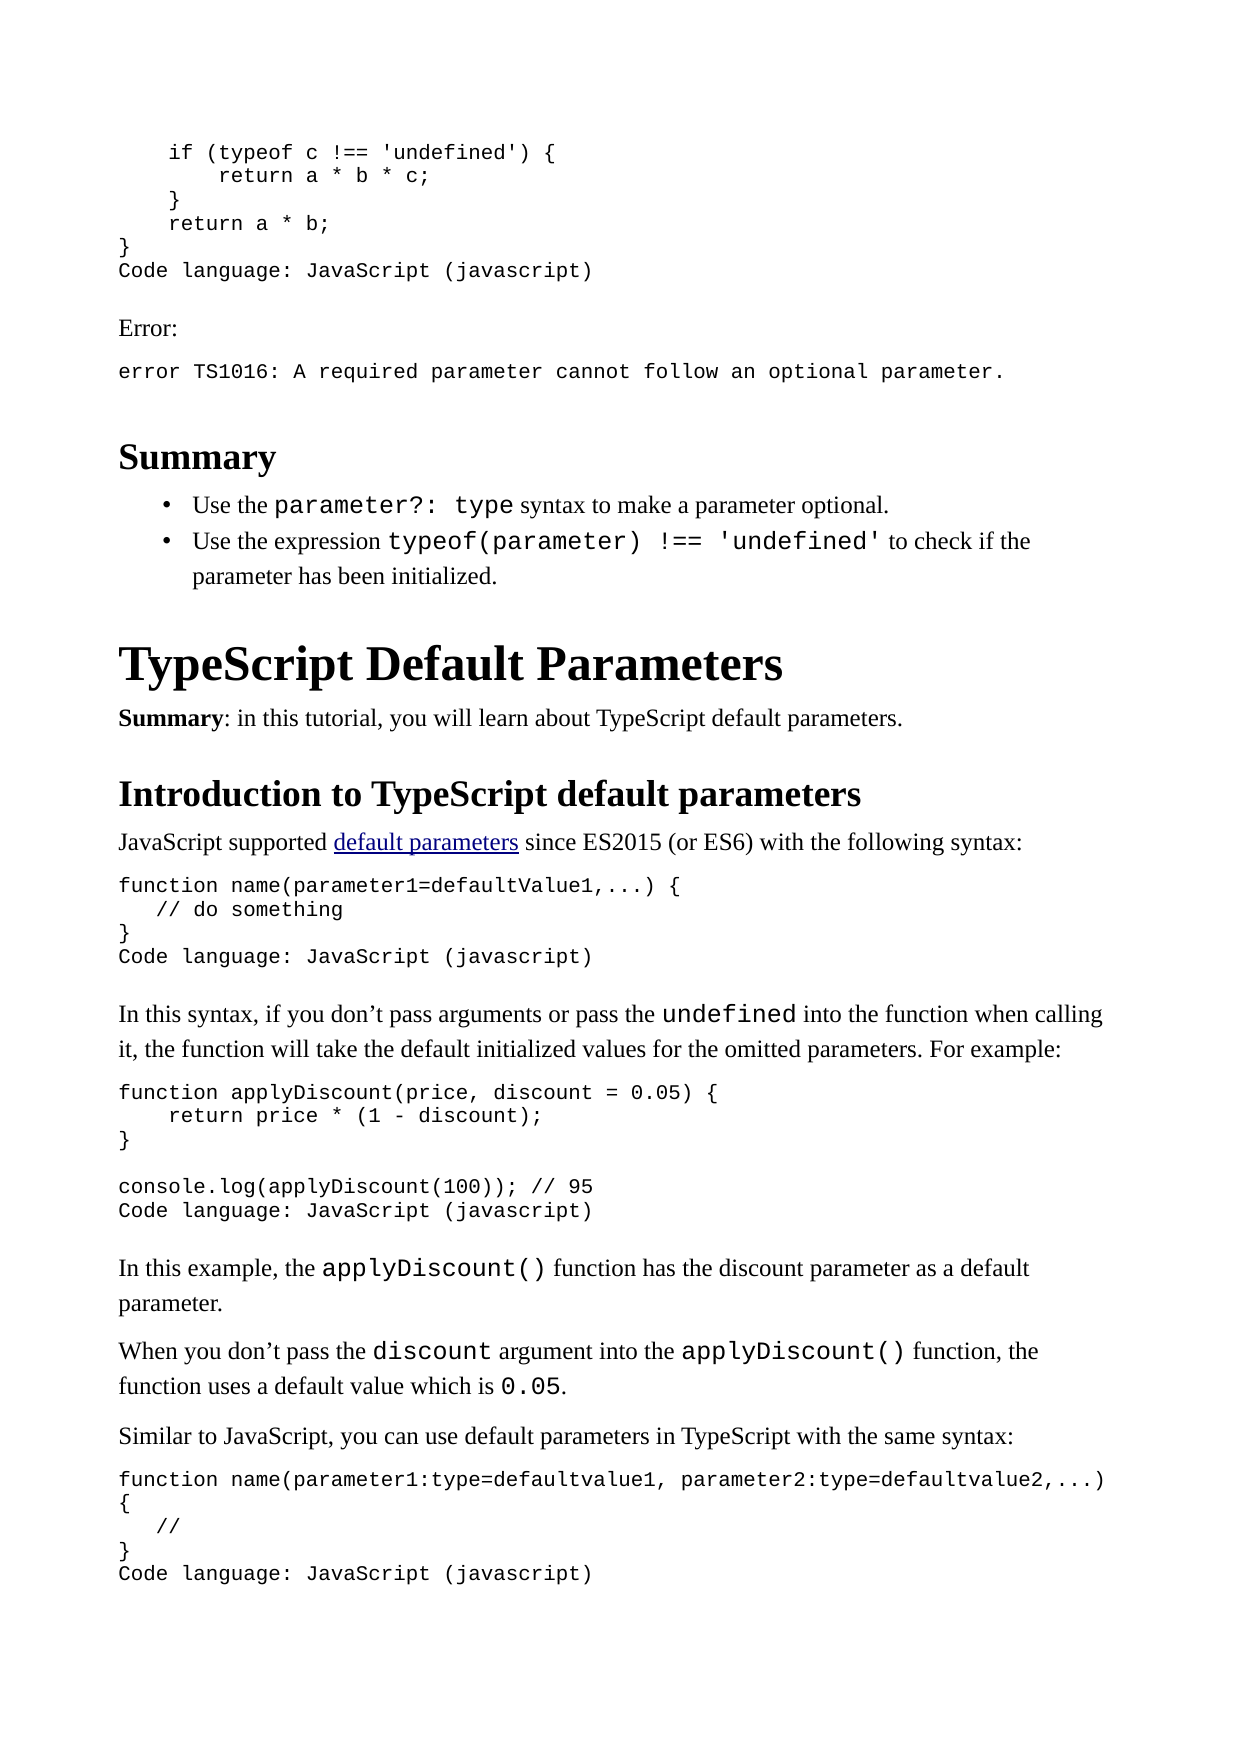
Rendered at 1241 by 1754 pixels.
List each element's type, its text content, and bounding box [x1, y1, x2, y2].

text // do something [118, 899, 1122, 922]
text Code language: JavaScript (javascript) [118, 1563, 1122, 1587]
subtitle Introduction to TypeScript default parameters [118, 772, 1122, 815]
text function name(parameter1=defaultValue1,...) { [118, 875, 1122, 899]
text Code language: JavaScript (javascript) [118, 1200, 1122, 1224]
text } [118, 189, 1122, 213]
text Similar to JavaScript, you can use default parameters in TypeScript with the same syntax: [118, 1421, 1122, 1450]
text return a * b; [118, 213, 1122, 236]
text function applyDiscount(price, discount = 0.05) { [118, 1082, 1122, 1106]
text } [118, 1539, 1122, 1563]
text } [118, 922, 1122, 946]
text JavaScript supported default parameters since ES2015 (or ES6) with the following syntax: [118, 827, 1122, 856]
text Code language: JavaScript (javascript) [118, 260, 1122, 284]
text if (typeof c !== 'undefined') { [118, 142, 1122, 165]
text function name(parameter1:type=defaultvalue1, parameter2:type=defaultvalue2,...) { [118, 1469, 1122, 1516]
text console.log(applyDiscount(100)); // 95 [118, 1176, 1122, 1200]
text // [118, 1516, 1122, 1539]
text error TS1016: A required parameter cannot follow an optional parameter. [118, 361, 1122, 384]
text When you don’t pass the discount argument into the applyDiscount() function, the function uses a default value which is 0.05. [118, 1336, 1122, 1402]
text Code language: JavaScript (javascript) [118, 946, 1122, 970]
subtitle Summary [118, 435, 1122, 478]
text return price * (1 - discount); [118, 1106, 1122, 1129]
list Use the expression typeof(parameter) !== 'undefined' to check if the parameter has been initialized. [162, 526, 1122, 589]
subtitle TypeScript Default Parameters [118, 633, 1122, 691]
text In this syntax, if you don’t pass arguments or pass the undefined into the function when calling it, the function will take the default initialized values for the omitted parameters. For example: [118, 999, 1122, 1063]
text In this example, the applyDiscount() function has the discount parameter as a default parameter. [118, 1253, 1122, 1317]
text } [118, 236, 1122, 260]
text return a * b * c; [118, 165, 1122, 189]
text Summary: in this tutorial, you will learn about TypeScript default parameters. [118, 703, 1122, 732]
text Error: [118, 313, 1122, 342]
list Use the parameter?: type syntax to make a parameter optional. [162, 490, 1122, 521]
text } [118, 1129, 1122, 1153]
